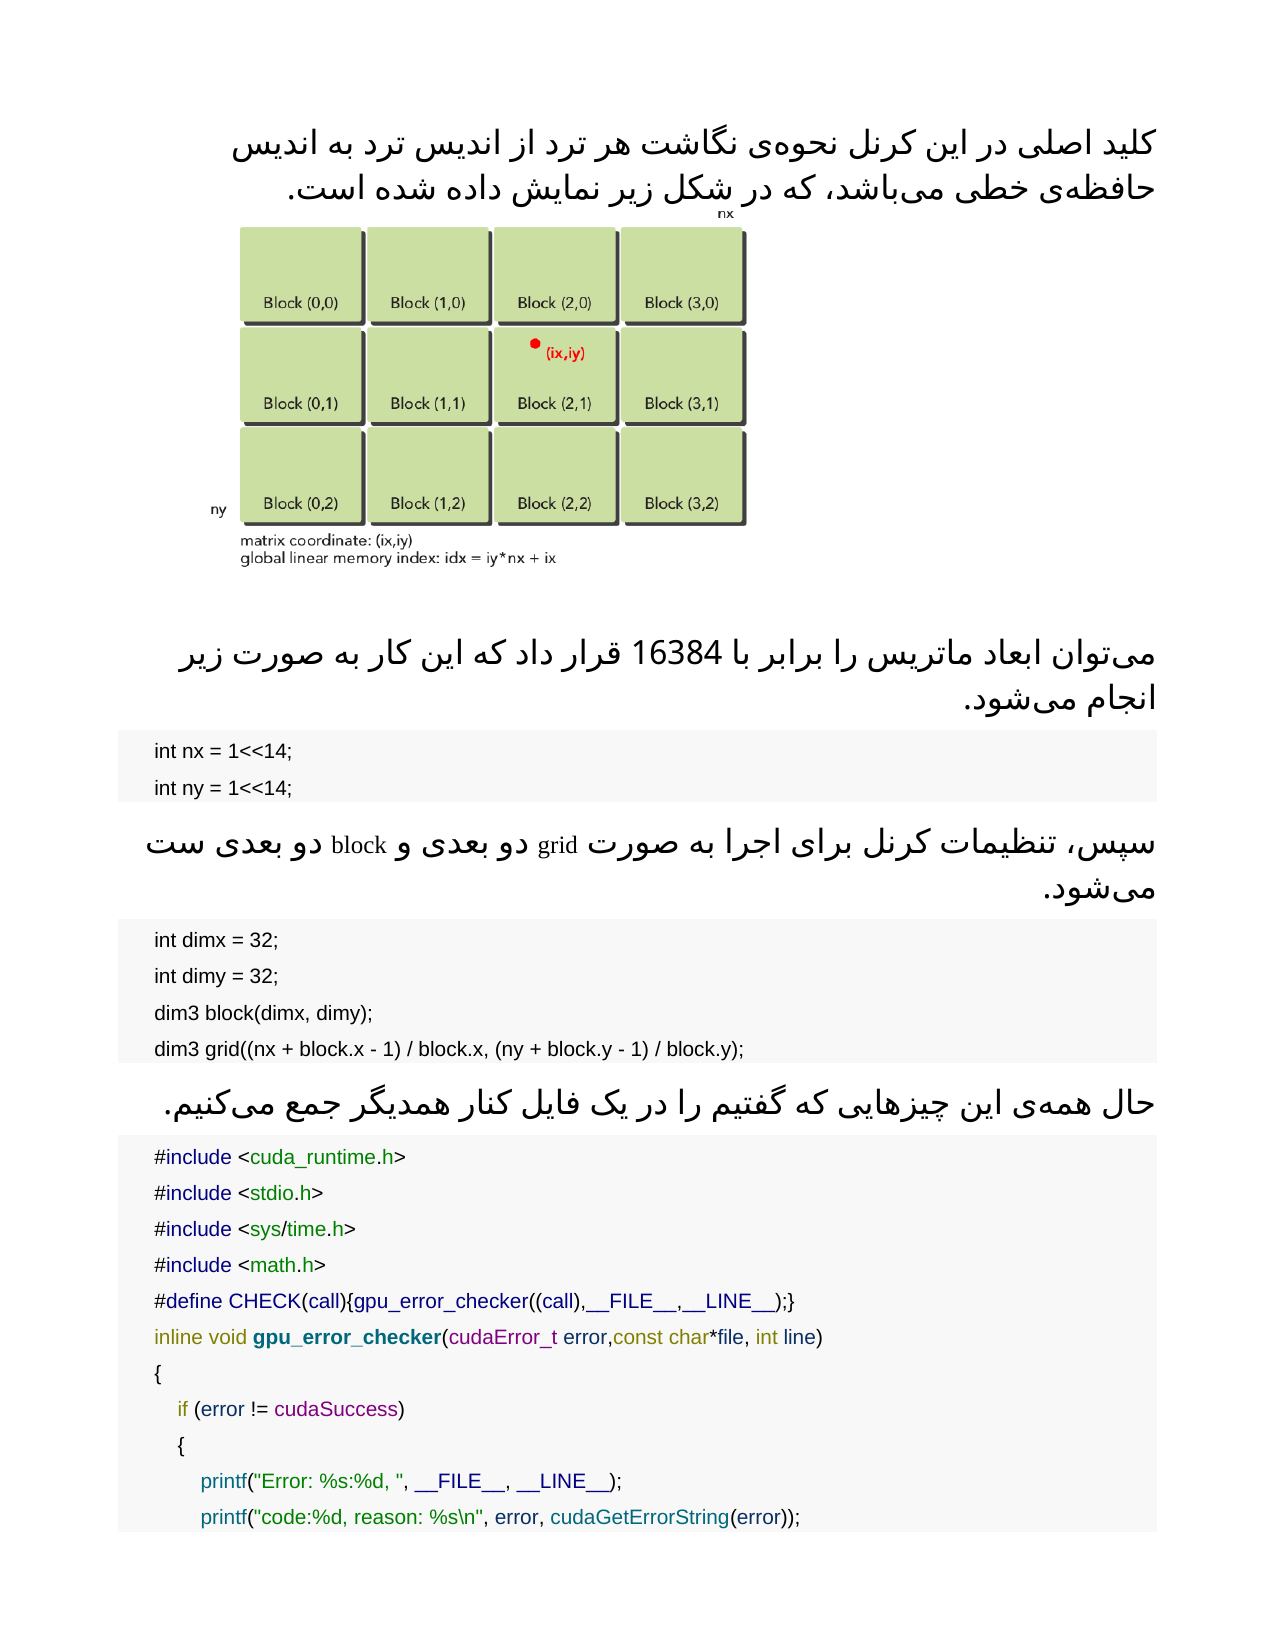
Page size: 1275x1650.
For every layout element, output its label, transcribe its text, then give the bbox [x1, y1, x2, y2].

text #include <cuda_runtime.h> [118, 1135, 1157, 1171]
text حال همه‌ی این چیزهایی که گفتیم را در یک فایل کنار همدیگر جمع می‌کنیم. [118, 1078, 1157, 1123]
text int dimy = 32; [118, 955, 1157, 991]
text printf("Error: %s:%d, ", __FILE__, __LINE__); [118, 1460, 1157, 1496]
text int nx = 1<<14; [118, 730, 1157, 766]
text { [118, 1424, 1157, 1460]
text #include <stdio.h> [118, 1171, 1157, 1207]
text #include <sys/time.h> [118, 1207, 1157, 1243]
text dim3 block(dimx, dimy); [118, 991, 1157, 1027]
text int ny = 1<<14; [118, 766, 1157, 802]
text printf("code:%d, reason: %s\n", error, cudaGetErrorString(error)); [118, 1496, 1157, 1532]
text کلید اصلی در این کرنل نحوه‌ی نگاشت هر ترد از اندیس ترد به اندیس حافظه‌ی خطی می‌باشد، که در شکل زیر نمایش داده شده است. [118, 118, 1157, 208]
text int dimx = 32; [118, 919, 1157, 955]
picture [118, 208, 1157, 569]
text dim3 grid((nx + block.x - 1) / block.x, (ny + block.y - 1) / block.y); [118, 1027, 1157, 1063]
text سپس، تنظیمات کرنل برای اجرا به صورت grid دو بعدی و block دو بعدی ست می‌شود. [118, 817, 1157, 907]
text { [118, 1352, 1157, 1388]
text #include <math.h> [118, 1243, 1157, 1279]
text inline void gpu_error_checker(cudaError_t error,const char*file, int line) [118, 1316, 1157, 1352]
text می‌توان ابعاد ماتریس را برابر با 16384 قرار داد که این کار به صورت زیر انجام می‌شود. [118, 628, 1157, 718]
text if (error != cudaSuccess) [118, 1388, 1157, 1424]
text #define CHECK(call){gpu_error_checker((call),__FILE__,__LINE__);} [118, 1279, 1157, 1316]
